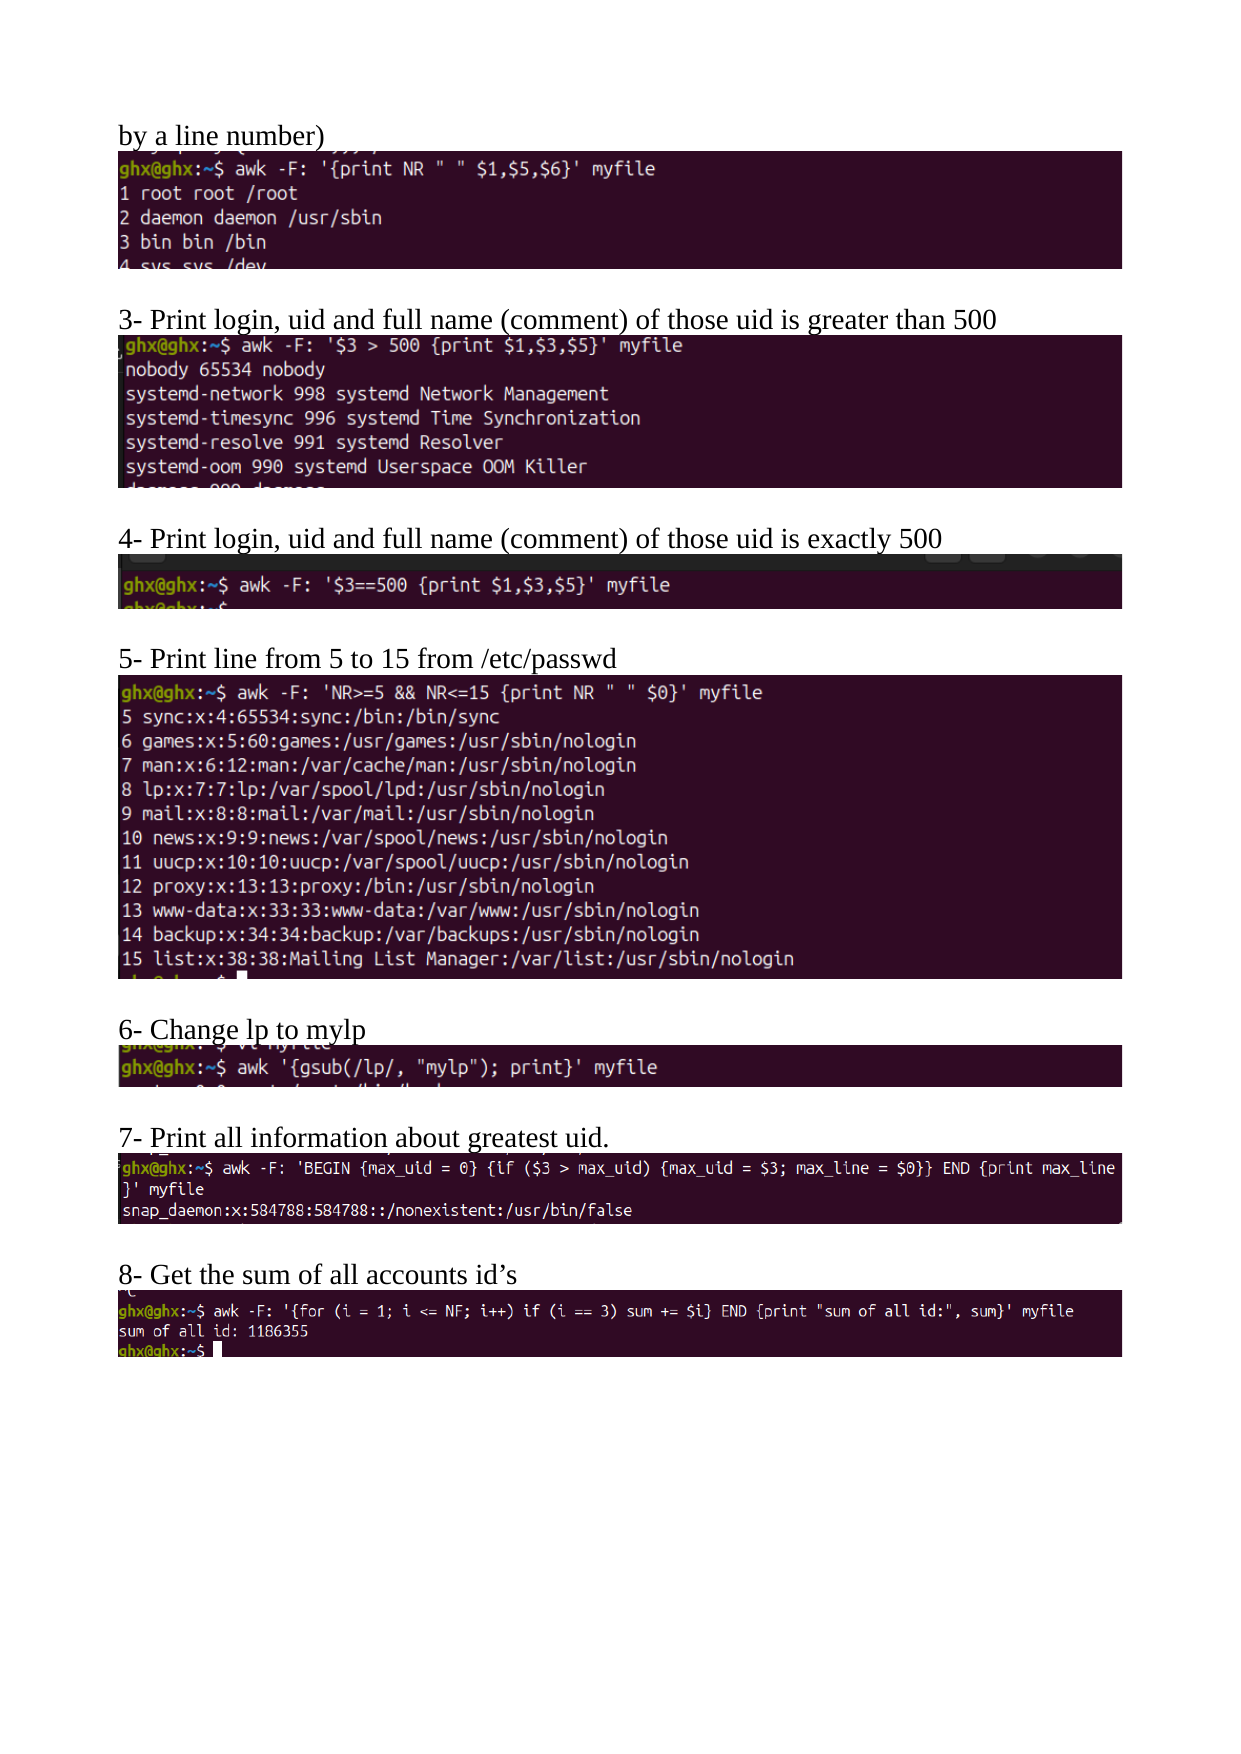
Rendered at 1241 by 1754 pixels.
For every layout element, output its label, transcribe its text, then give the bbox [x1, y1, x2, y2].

text 7- Print all information about greatest uid. [118, 1120, 1122, 1153]
picture [118, 151, 1123, 269]
picture [118, 1290, 1123, 1357]
picture [118, 675, 1123, 979]
picture [118, 1153, 1123, 1224]
text 5- Print line from 5 to 15 from /etc/passwd [118, 642, 1122, 675]
text by a line number) [118, 118, 1122, 151]
text 3- Print login, uid and full name (comment) of those uid is greater than 500 [118, 302, 1122, 335]
picture [118, 1045, 1123, 1087]
picture [118, 335, 1123, 488]
text 6- Change lp to mylp [118, 1012, 1122, 1045]
text 8- Get the sum of all accounts id’s [118, 1257, 1122, 1290]
picture [118, 554, 1123, 609]
text 4- Print login, uid and full name (comment) of those uid is exactly 500 [118, 521, 1122, 554]
